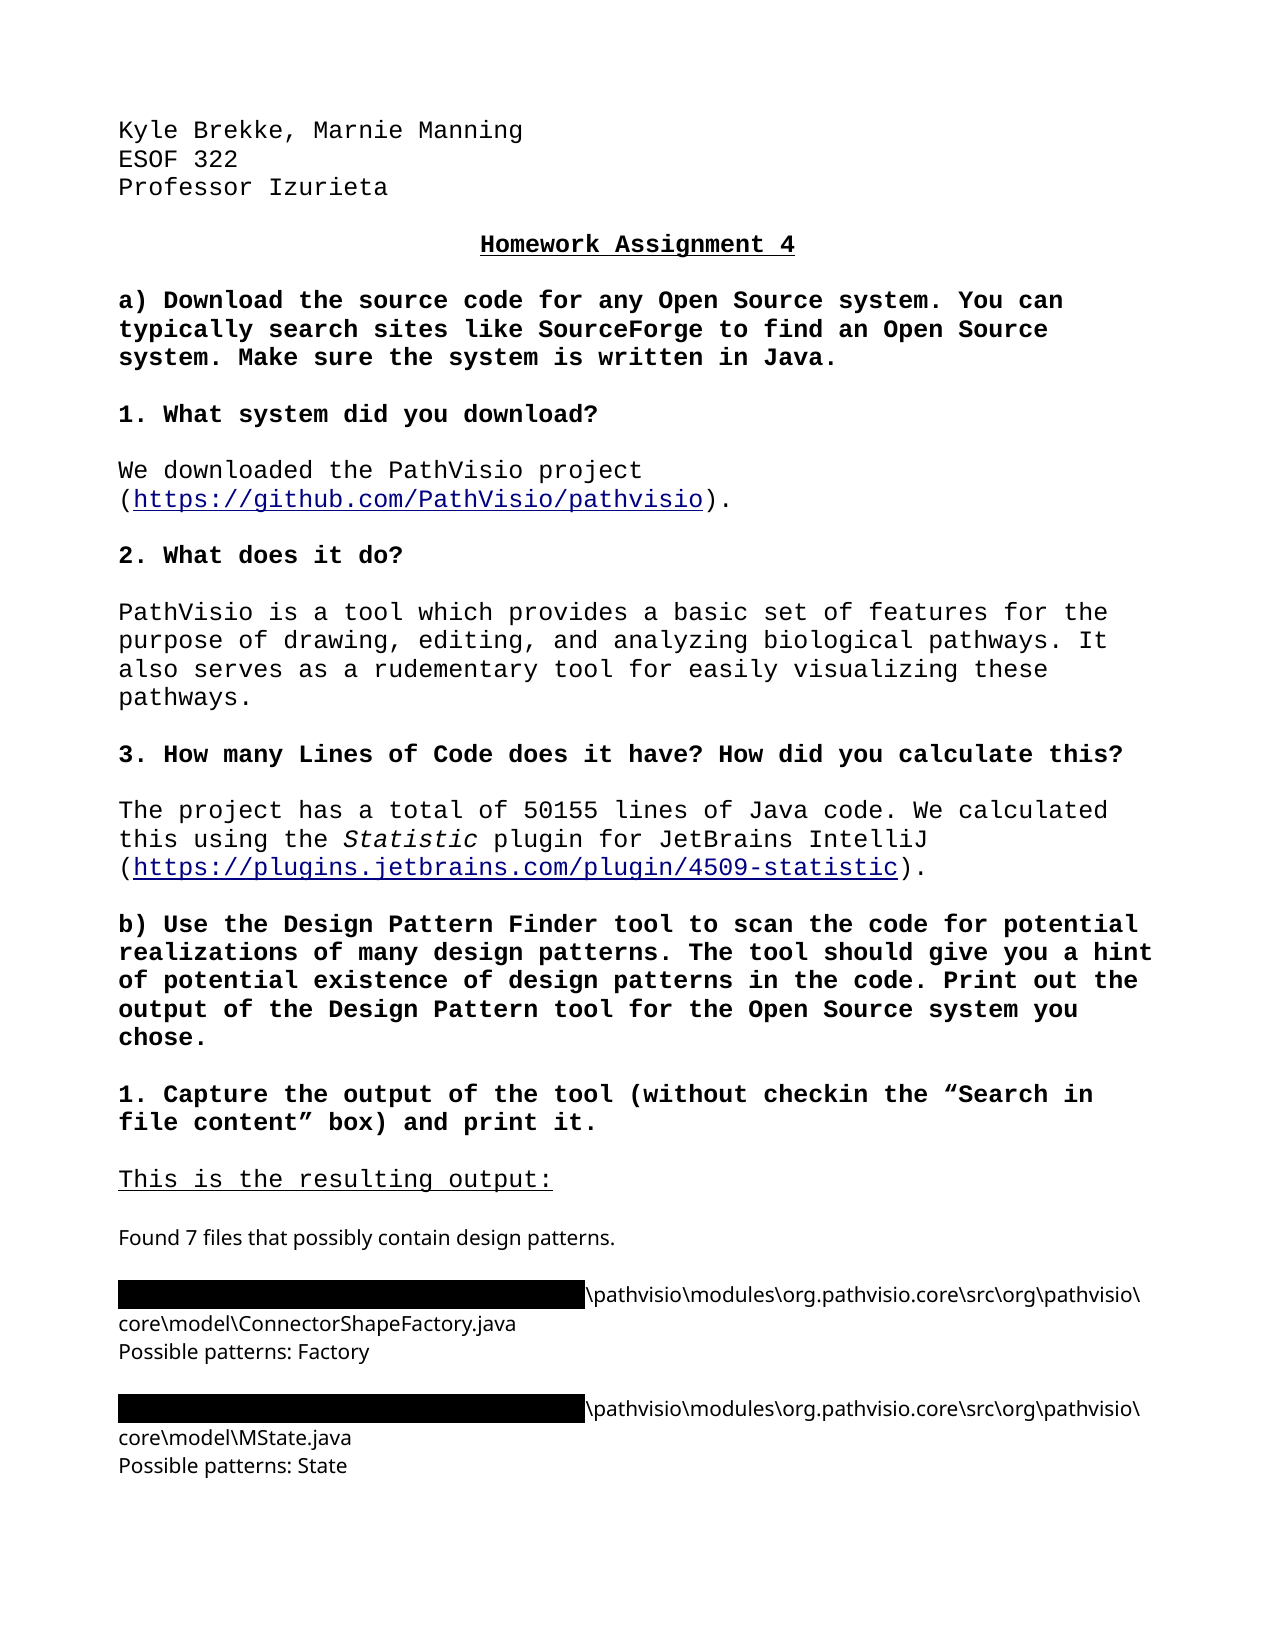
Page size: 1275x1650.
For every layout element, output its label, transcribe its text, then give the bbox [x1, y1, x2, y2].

text C:\Users\Erick\Documents\opensource_projects\pathvisio\modules\org.pathvisio.core\src\org\pathvisio\core\model\MState.java [118, 1394, 1157, 1451]
text Kyle Brekke, Marnie Manning [118, 118, 1157, 146]
text 1. Capture the output of the tool (without checkin the “Search in file content” box) and print it. [118, 1081, 1157, 1138]
text a) Download the source code for any Open Source system. You can typically search sites like SourceForge to find an Open Source system. Make sure the system is written in Java. [118, 288, 1157, 373]
text We downloaded the PathVisio project (https://github.com/PathVisio/pathvisio). [118, 458, 1157, 515]
text Possible patterns: State [118, 1451, 1157, 1479]
text Homework Assignment 4 [118, 231, 1157, 260]
text PathVisio is a tool which provides a basic set of features for the purpose of drawing, editing, and analyzing biological pathways. It also serves as a rudementary tool for easily visualizing these pathways. [118, 600, 1157, 713]
text ESOF 322 [118, 146, 1157, 175]
text Found 7 files that possibly contain design patterns. [118, 1223, 1157, 1252]
text 3. How many Lines of Code does it have? How did you calculate this? [118, 741, 1157, 770]
text This is the resulting output: [118, 1166, 1157, 1195]
text b) Use the Design Pattern Finder tool to scan the code for potential realizations of many design patterns. The tool should give you a hint of potential existence of design patterns in the code. Print out the output of the Design Pattern tool for the Open Source system you chose. [118, 911, 1157, 1053]
text Professor Izurieta [118, 175, 1157, 203]
text 1. What system did you download? [118, 401, 1157, 430]
text The project has a total of 50155 lines of Java code. We calculated this using the Statistic plugin for JetBrains IntelliJ (https://plugins.jetbrains.com/plugin/4509-statistic). [118, 798, 1157, 883]
text 2. What does it do? [118, 543, 1157, 571]
text Possible patterns: Factory [118, 1337, 1157, 1366]
text C:\Users\Erick\Documents\opensource_projects\pathvisio\modules\org.pathvisio.core\src\org\pathvisio\core\model\ConnectorShapeFactory.java [118, 1280, 1157, 1337]
